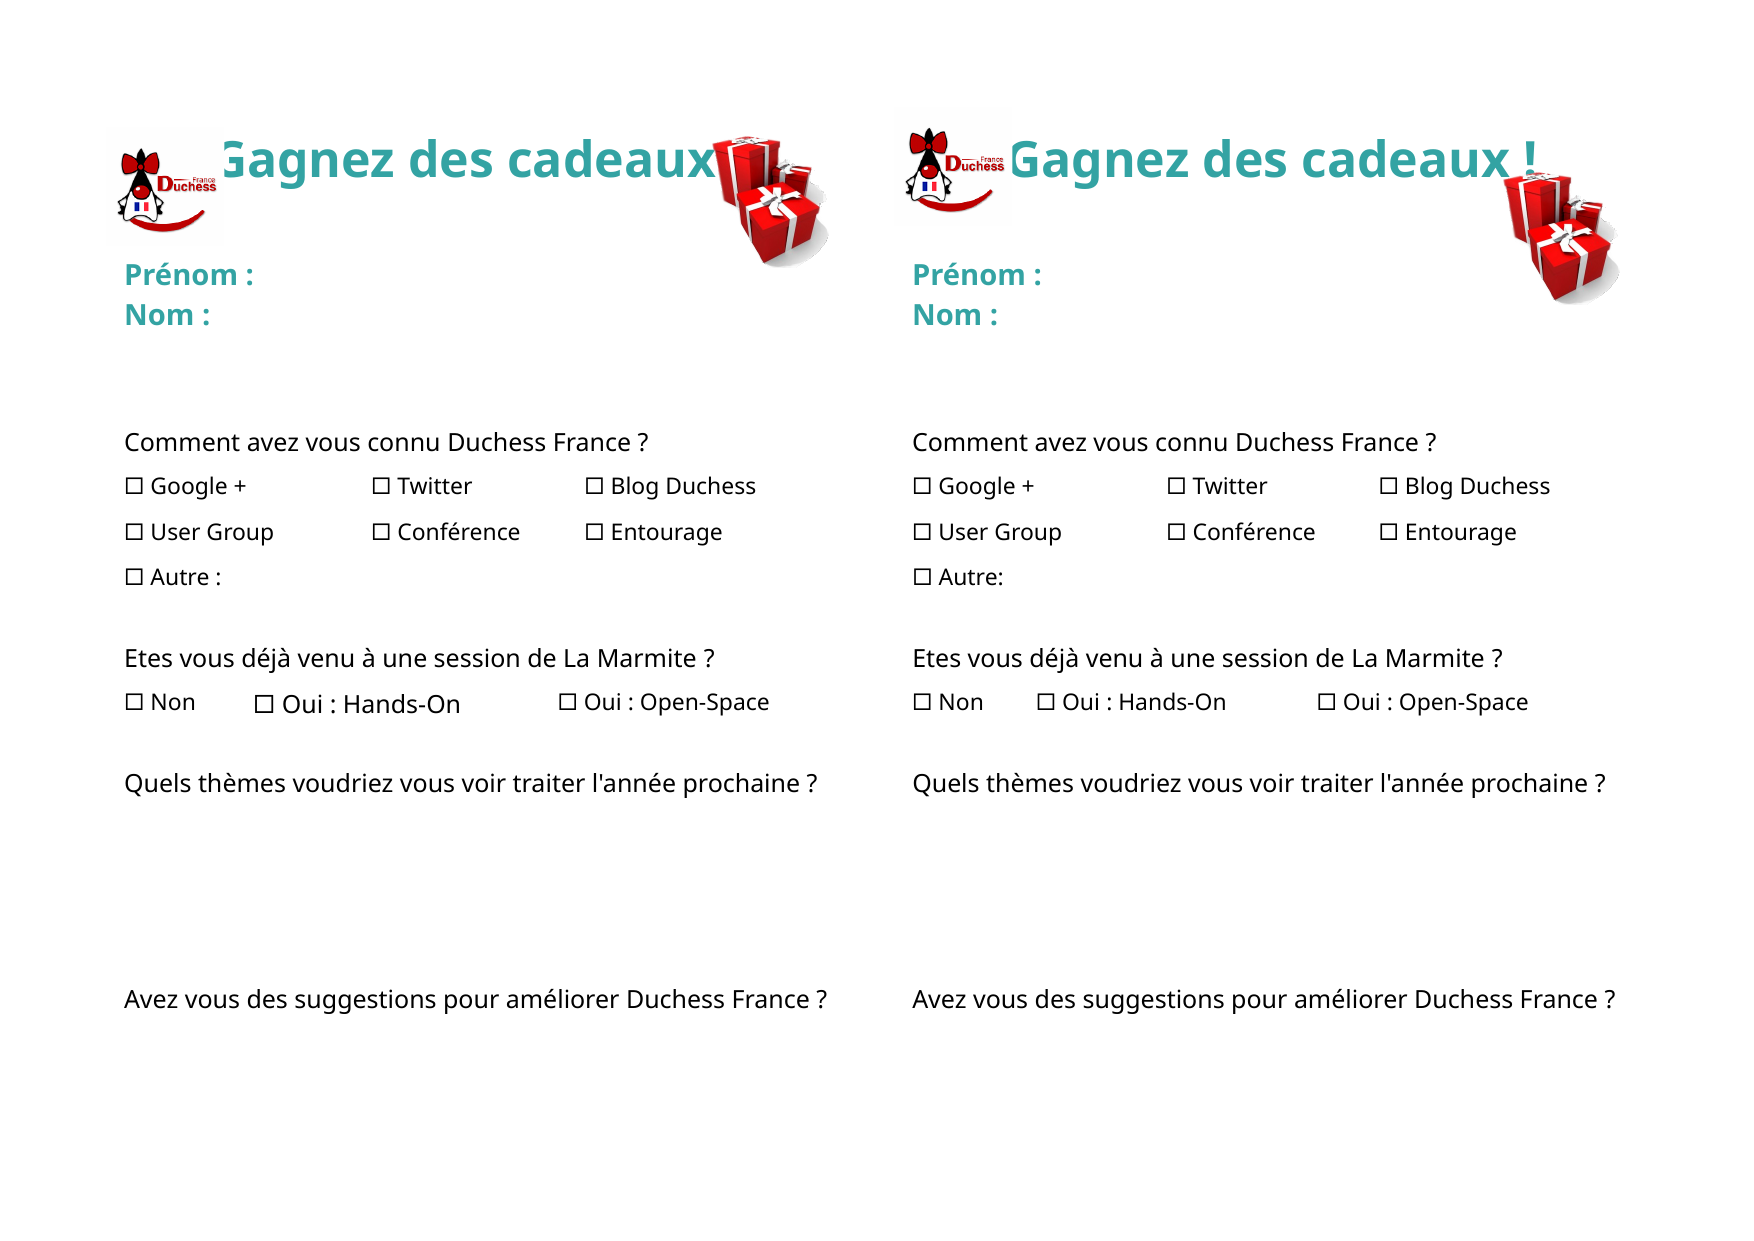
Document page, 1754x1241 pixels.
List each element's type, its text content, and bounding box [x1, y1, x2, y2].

table_header  Oui : Hands-On [1030, 681, 1311, 726]
table_cell Comment avez vous connu Duchess France ? [118, 419, 836, 464]
table_header [836, 556, 906, 601]
table_header  Autre: [906, 556, 1636, 601]
table_cell Etes vous déjà venu à une session de La Marmite ? [118, 601, 836, 681]
table_header Avez vous des suggestions pour améliorer Duchess France ? [118, 942, 836, 1022]
table_header Gagnez des cadeaux ! [906, 118, 1636, 249]
table_cell [836, 249, 906, 419]
table_cell  Twitter [365, 465, 578, 510]
table_cell [836, 510, 906, 556]
table_cell  Entourage [579, 510, 836, 556]
table_cell  Google + [906, 465, 1160, 510]
table_header Gagnez des cadeaux ! [118, 118, 689, 249]
table_header [836, 942, 906, 1022]
table_cell  Conférence [1160, 510, 1373, 556]
table_header  Non [906, 681, 1030, 726]
table_header  Oui : Open-Space [1311, 681, 1636, 726]
table_cell  Twitter [1160, 465, 1373, 510]
table_header Quels thèmes voudriez vous voir traiter l'année prochaine ? [118, 726, 836, 942]
table_header  Non [118, 681, 247, 726]
table_cell [836, 419, 906, 464]
table_cell [836, 465, 906, 510]
table_cell  Blog Duchess [579, 465, 836, 510]
picture [1480, 154, 1631, 305]
table_cell Etes vous déjà venu à une session de La Marmite ? [906, 601, 1636, 681]
table_header  Oui : Hands-On [247, 681, 552, 726]
table_cell  User Group [118, 510, 365, 556]
table_cell Prénom : Nom : [906, 249, 1636, 419]
table_cell Comment avez vous connu Duchess France ? [906, 419, 1636, 464]
table_header [836, 726, 906, 942]
table_cell  User Group [906, 510, 1160, 556]
table_cell  Conférence [365, 510, 578, 556]
picture [106, 127, 225, 246]
table_header Avez vous des suggestions pour améliorer Duchess France ? [906, 942, 1636, 1022]
picture [689, 118, 840, 268]
table_header  Oui : Open-Space [552, 681, 836, 726]
table_header  Autre : [118, 556, 836, 601]
table_header [840, 118, 906, 249]
table_cell [836, 601, 906, 681]
table_cell  Blog Duchess [1373, 465, 1636, 510]
picture [894, 107, 1013, 226]
table_header [836, 681, 906, 726]
table_cell Prénom : Nom : [118, 249, 836, 419]
table_cell  Google + [118, 465, 365, 510]
table_cell  Entourage [1373, 510, 1636, 556]
table_header Quels thèmes voudriez vous voir traiter l'année prochaine ? [906, 726, 1636, 942]
